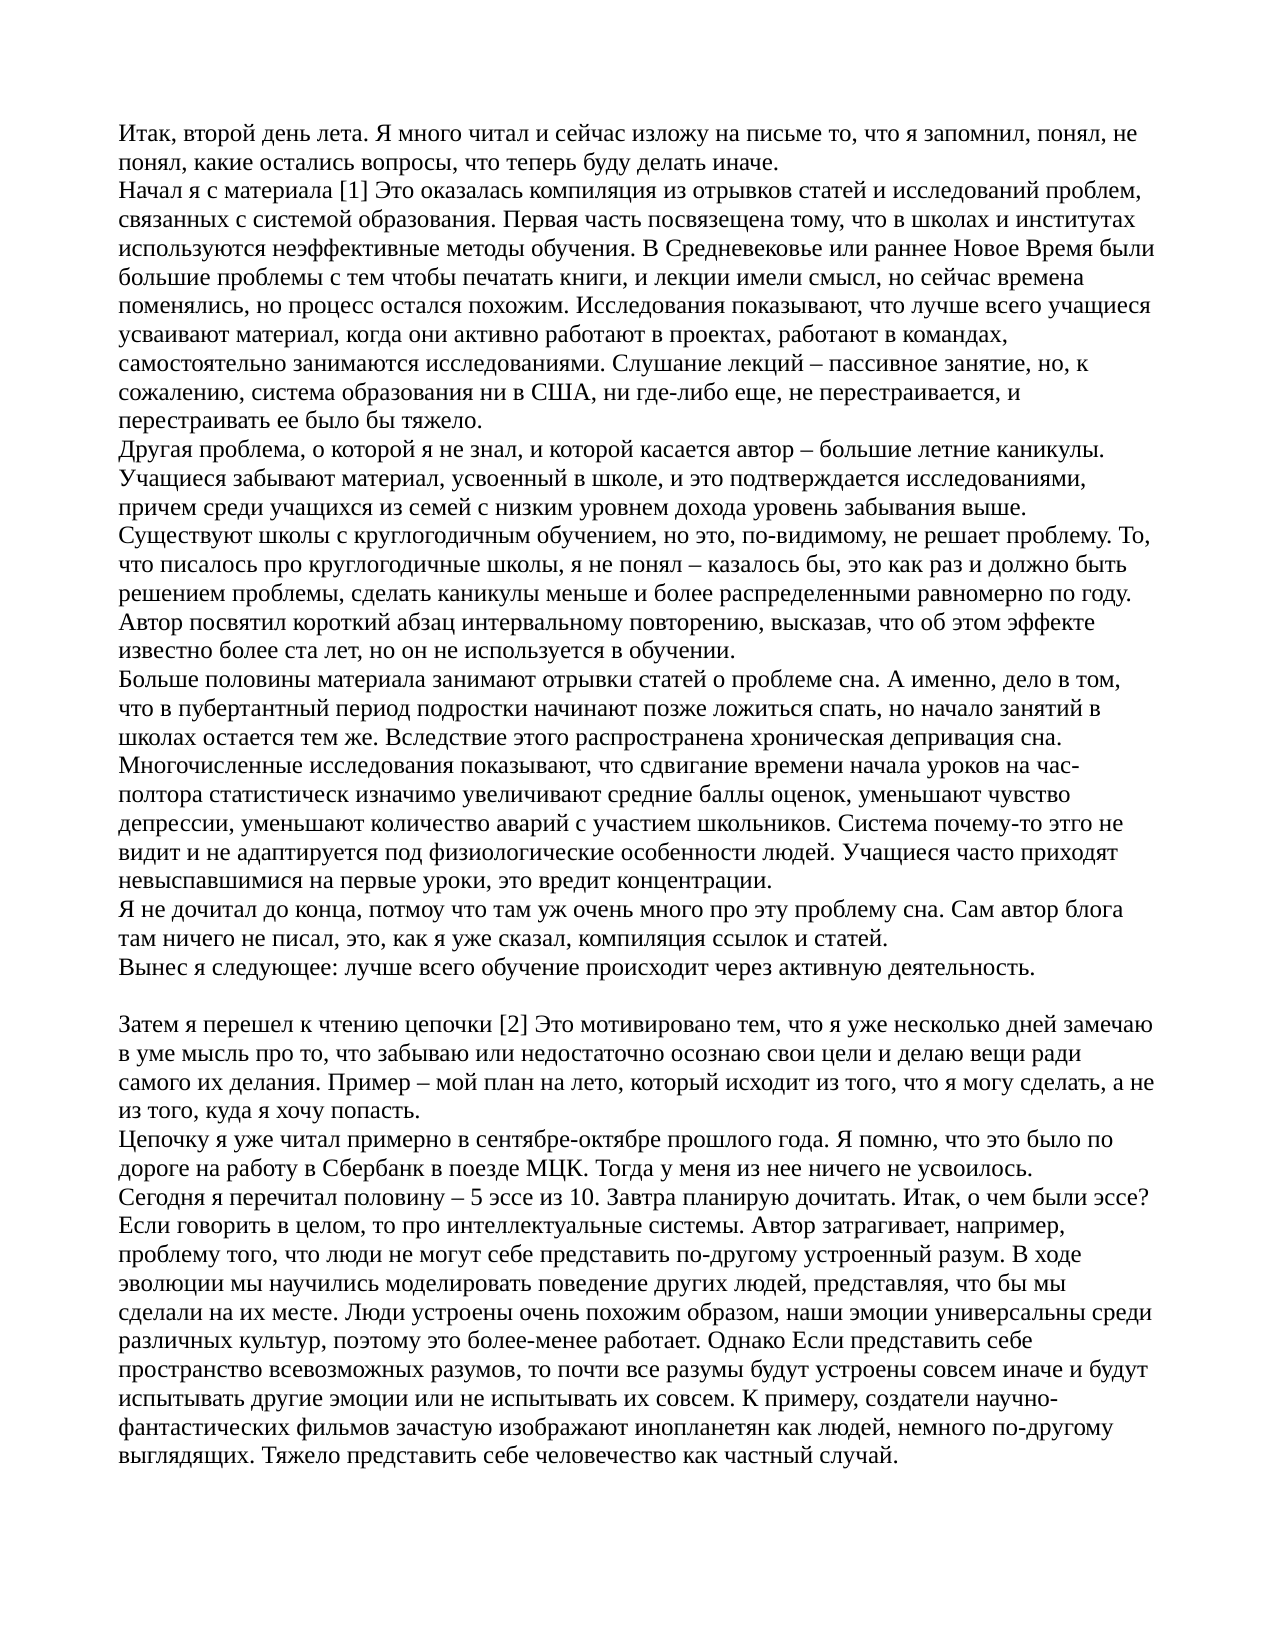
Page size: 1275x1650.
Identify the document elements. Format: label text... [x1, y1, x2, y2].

text Я не дочитал до конца, потмоу что там уж очень много про эту проблему сна. Сам автор блога там ничего не писал, это, как я уже сказал, компиляция ссылок и статей. [118, 894, 1157, 952]
text Больше половины материала занимают отрывки статей о проблеме сна. А именно, дело в том, что в пубертантный период подростки начинают позже ложиться спать, но начало занятий в школах остается тем же. Вследствие этого распространена хроническая депривация сна. Многочисленные исследования показывают, что сдвигание времени начала уроков на час-полтора статистическ изначимо увеличивают средние баллы оценок, уменьшают чувство депрессии, уменьшают количество аварий с участием школьников. Система почему-то этго не видит и не адаптируется под физиологические особенности людей. Учащиеся часто приходят невыспавшимися на первые уроки, это вредит концентрации. [118, 664, 1157, 894]
text Вынес я следующее: лучше всего обучение происходит через активную деятельность. [118, 952, 1157, 981]
text Начал я с материала [1] Это оказалась компиляция из отрывков статей и исследований проблем, связанных с системой образования. Первая часть посвязещена тому, что в школах и институтах используются неэффективные методы обучения. В Средневековье или раннее Новое Время были большие проблемы с тем чтобы печатать книги, и лекции имели смысл, но сейчас времена поменялись, но процесс остался похожим. Исследования показывают, что лучше всего учащиеся усваивают материал, когда они активно работают в проектах, работают в командах, самостоятельно занимаются исследованиями. Слушание лекций – пассивное занятие, но, к сожалению, система образования ни в США, ни где-либо еще, не перестраивается, и перестраивать ее было бы тяжело. [118, 176, 1157, 434]
text Если говорить в целом, то про интеллектуальные системы. Автор затрагивает, например, проблему того, что люди не могут себе представить по-другому устроенный разум. В ходе эволюции мы научились моделировать поведение других людей, представляя, что бы мы сделали на их месте. Люди устроены очень похожим образом, наши эмоции универсальны среди различных культур, поэтому это более-менее работает. Однако Если представить себе пространство всевозможных разумов, то почти все разумы будут устроены совсем иначе и будут испытывать другие эмоции или не испытывать их совсем. К примеру, создатели научно-фантастических фильмов зачастую изображают инопланетян как людей, немного по-другому выглядящих. Тяжело представить себе человечество как частный случай. [118, 1211, 1157, 1469]
text Цепочку я уже читал примерно в сентябре-октябре прошлого года. Я помню, что это было по дороге на работу в Сбербанк в поезде МЦК. Тогда у меня из нее ничего не усвоилось. [118, 1124, 1157, 1182]
text Автор посвятил короткий абзац интервальному повторению, высказав, что об этом эффекте известно более ста лет, но он не используется в обучении. [118, 607, 1157, 664]
text Затем я перешел к чтению цепочки [2] Это мотивировано тем, что я уже несколько дней замечаю в уме мысль про то, что забываю или недостаточно осознаю свои цели и делаю вещи ради самого их делания. Пример – мой план на лето, который исходит из того, что я могу сделать, а не из того, куда я хочу попасть. [118, 1009, 1157, 1124]
text Сегодня я перечитал половину – 5 эссе из 10. Завтра планирую дочитать. Итак, о чем были эссе? [118, 1182, 1157, 1211]
text Другая проблема, о которой я не знал, и которой касается автор – большие летние каникулы. Учащиеся забывают материал, усвоенный в школе, и это подтверждается исследованиями, причем среди учащихся из семей с низким уровнем дохода уровень забывания выше. Существуют школы с круглогодичным обучением, но это, по-видимому, не решает проблему. То, что писалось про круглогодичные школы, я не понял – казалось бы, это как раз и должно быть решением проблемы, сделать каникулы меньше и более распределенными равномерно по году. [118, 434, 1157, 607]
text Итак, второй день лета. Я много читал и сейчас изложу на письме то, что я запомнил, понял, не понял, какие остались вопросы, что теперь буду делать иначе. [118, 118, 1157, 176]
